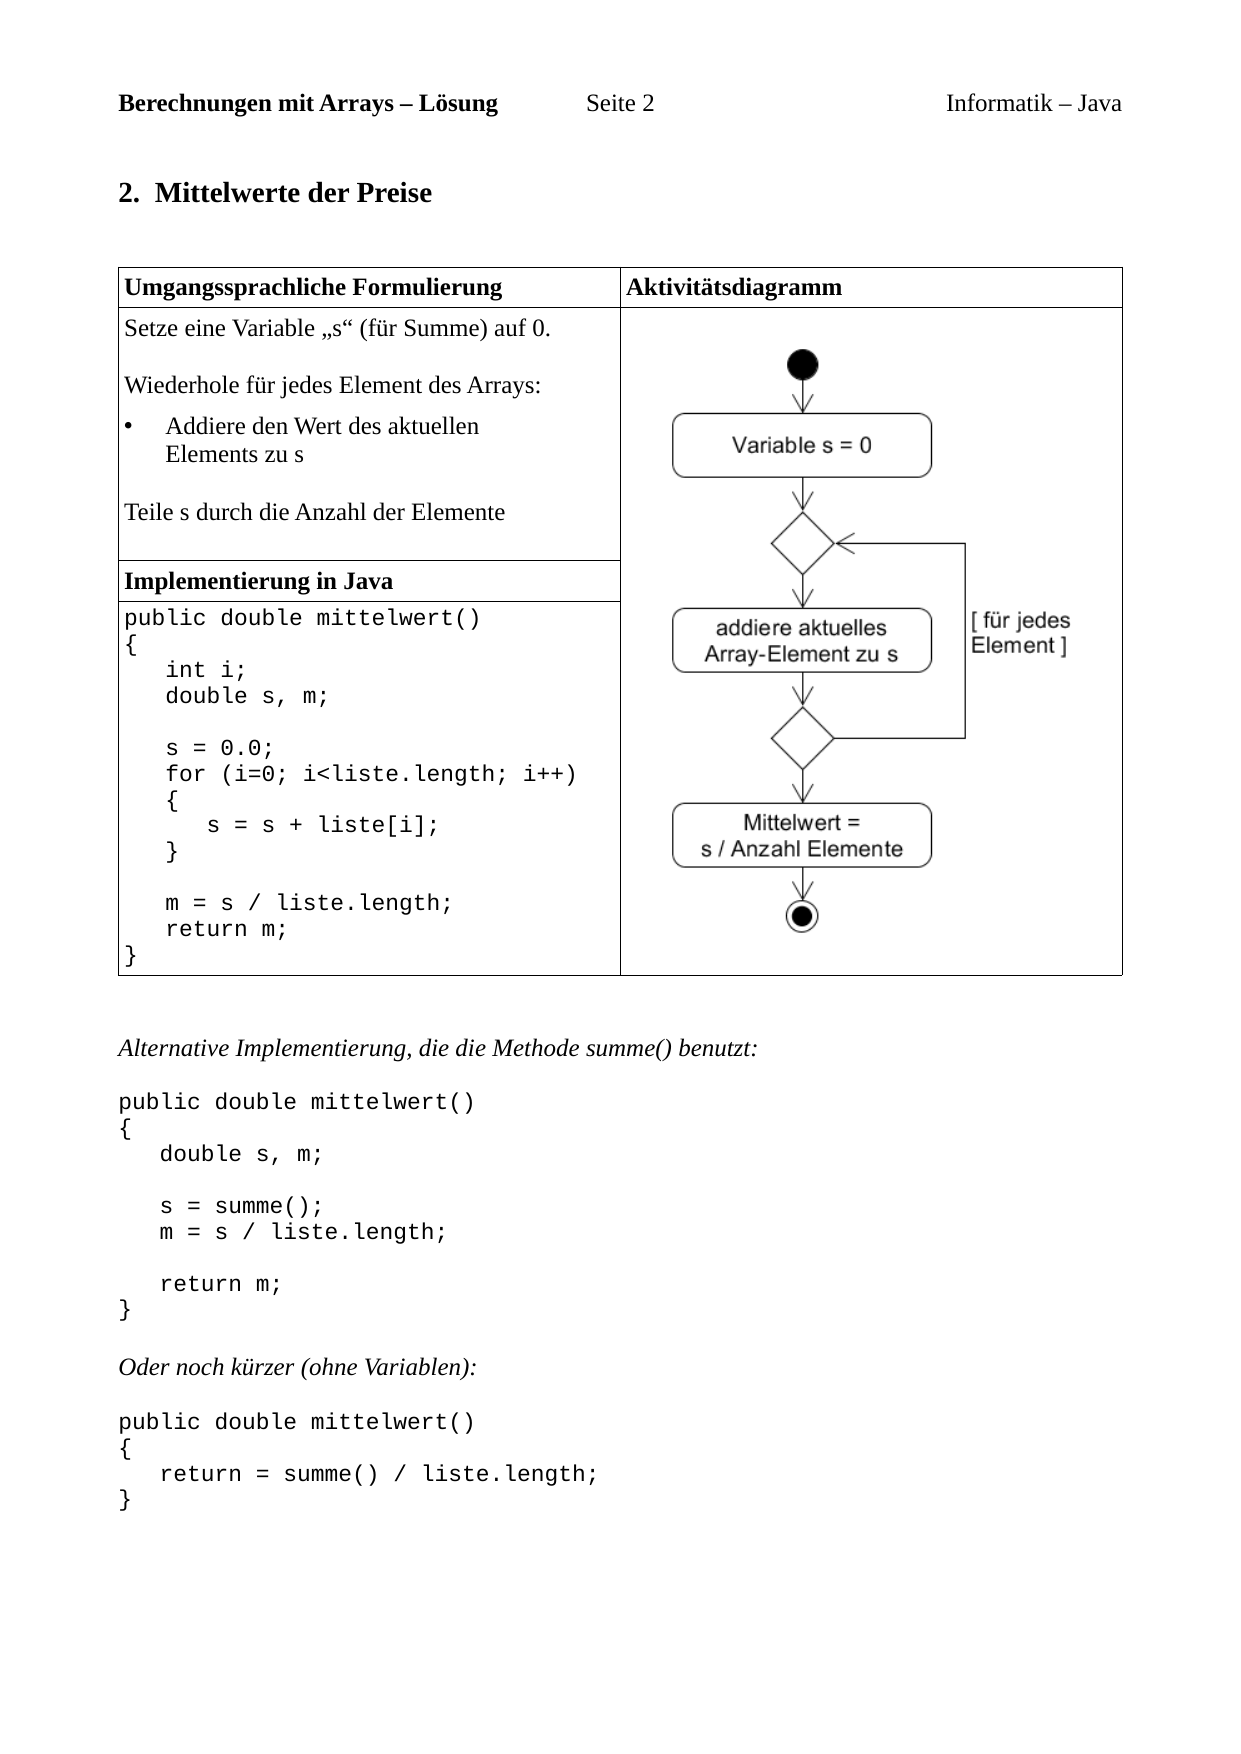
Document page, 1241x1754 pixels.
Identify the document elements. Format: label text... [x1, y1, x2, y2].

picture [671, 348, 1071, 934]
table_cell public double mittelwert() { int i; double s, m; s = 0.0; for (i=0; i<liste.length; i++) { s = s + liste[i]; } m = s / liste.length; return m; } [119, 602, 620, 975]
text 2. Mittelwerte der Preise [118, 176, 1122, 209]
text double s, m; [118, 1142, 1122, 1168]
text public double mittelwert() [118, 1090, 1122, 1116]
text return m; [118, 1272, 1122, 1298]
table_header Aktivitätsdiagramm [621, 268, 1122, 307]
text Alternative Implementierung, die die Methode summe() benutzt: [118, 1033, 1122, 1062]
text Oder noch kürzer (ohne Variablen): [118, 1352, 1122, 1381]
text return = summe() / liste.length; [118, 1462, 1122, 1488]
text s = summe(); [118, 1194, 1122, 1220]
table_cell Setze eine Variable „s“ (für Summe) auf 0. Wiederhole für jedes Element des Arrays: Addiere den Wert des aktuellen Elements zu s Teile s durch die Anzahl der Elemente [119, 308, 620, 560]
text m = s / liste.length; [118, 1220, 1122, 1246]
text } [118, 1488, 1122, 1514]
table_cell [621, 308, 1122, 975]
text public double mittelwert() [118, 1410, 1122, 1436]
table_cell Implementierung in Java [119, 561, 620, 601]
table_header Umgangssprachliche Formulierung [119, 268, 620, 307]
text { [118, 1436, 1122, 1462]
text { [118, 1116, 1122, 1142]
text } [118, 1298, 1122, 1324]
